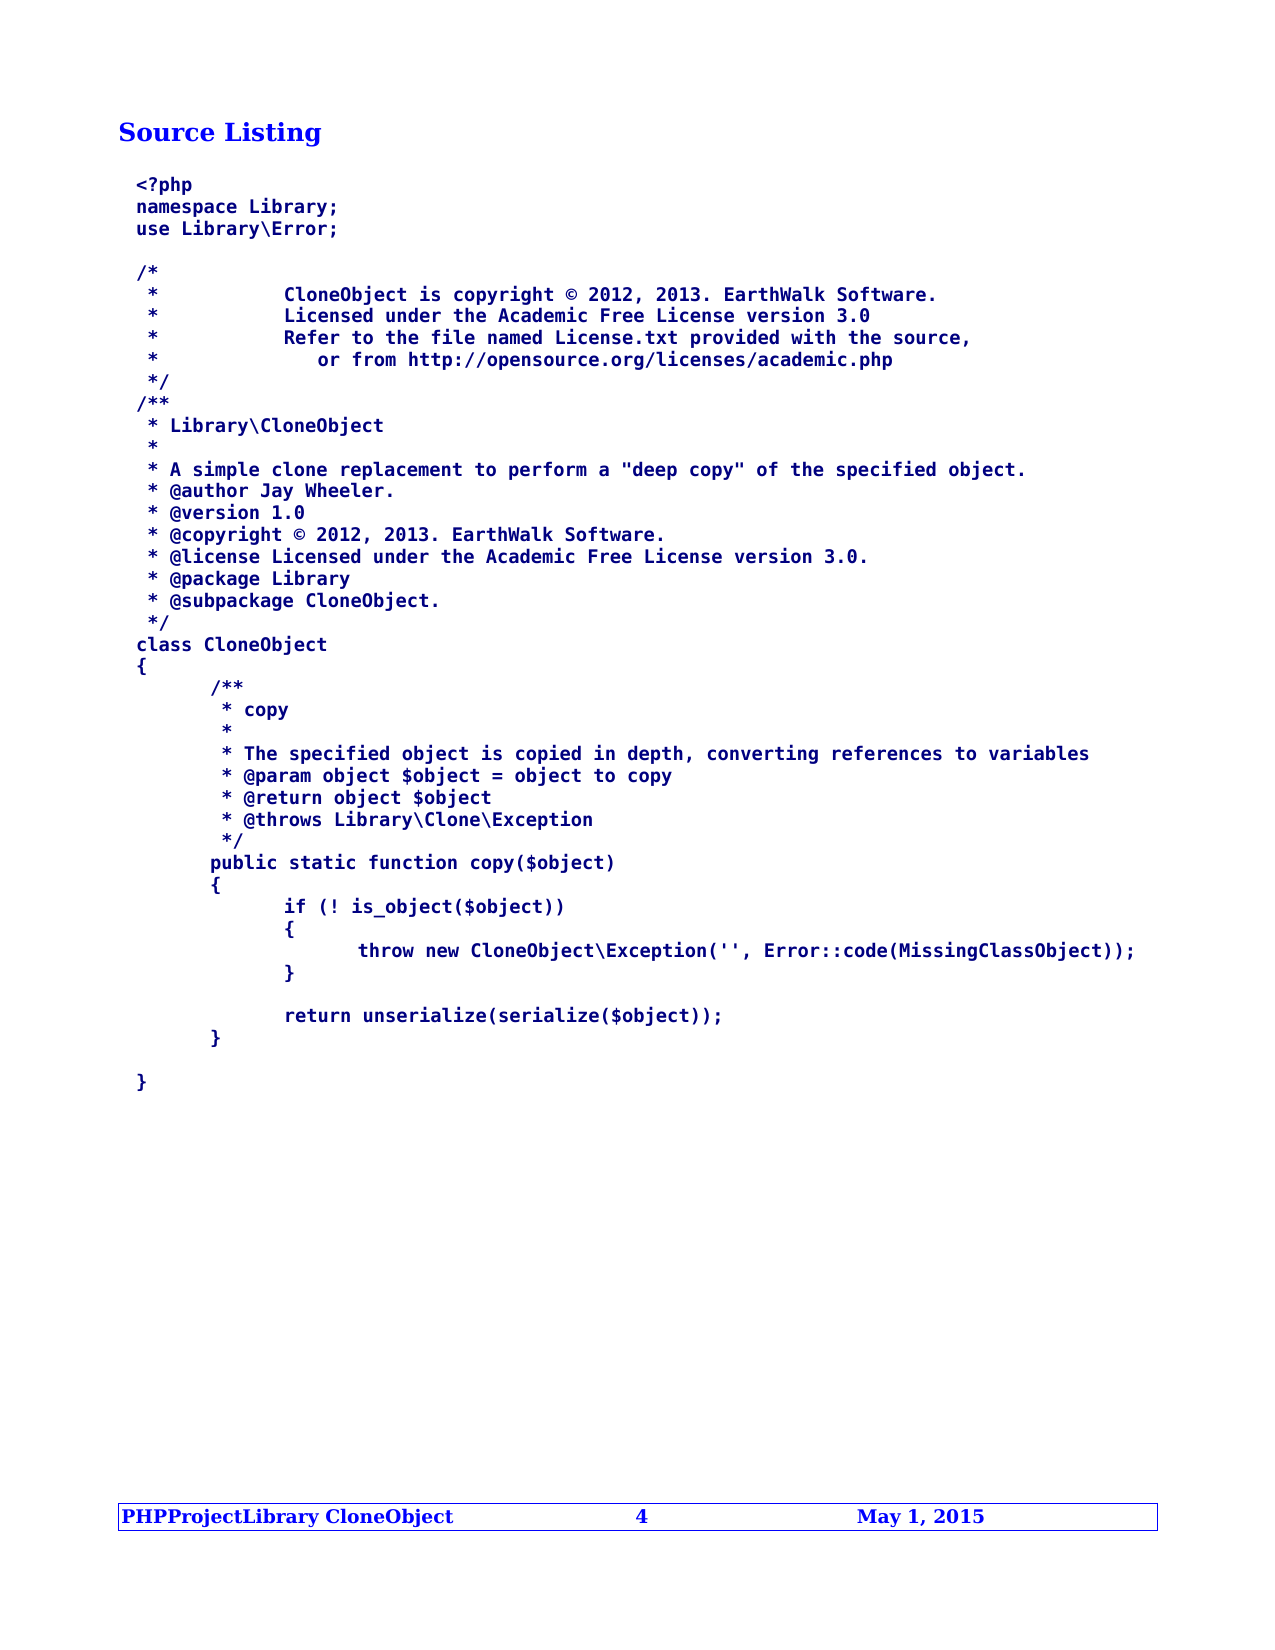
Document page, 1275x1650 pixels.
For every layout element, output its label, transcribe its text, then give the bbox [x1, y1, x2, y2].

list */ [136, 830, 1157, 852]
list * The specified object is copied in depth, converting references to variables [136, 743, 1157, 765]
list * Refer to the file named License.txt provided with the source, [136, 327, 1157, 349]
list /** [136, 677, 1157, 699]
list * CloneObject is copyright © 2012, 2013. EarthWalk Software. [136, 283, 1157, 305]
list /* [136, 262, 1157, 283]
list * @copyright © 2012, 2013. EarthWalk Software. [136, 524, 1157, 546]
list * or from http://opensource.org/licenses/academic.php [136, 349, 1157, 371]
list */ [136, 612, 1157, 633]
list * @return object $object [136, 787, 1157, 808]
list * @author Jay Wheeler. [136, 480, 1157, 502]
list } [136, 1071, 1157, 1093]
list } [136, 962, 1157, 983]
list if (! is_object($object)) [136, 896, 1157, 918]
list * [136, 721, 1157, 743]
list * @param object $object = object to copy [136, 765, 1157, 787]
list { [136, 918, 1157, 940]
list { [136, 874, 1157, 896]
list * Library\CloneObject [136, 415, 1157, 437]
list * @throws Library\Clone\Exception [136, 808, 1157, 830]
list { [136, 655, 1157, 677]
list use Library\Error; [136, 218, 1157, 240]
list */ [136, 371, 1157, 393]
title Source Listing [118, 118, 1157, 147]
list * [136, 437, 1157, 458]
list <?php [136, 174, 1157, 196]
list * copy [136, 699, 1157, 721]
list * Licensed under the Academic Free License version 3.0 [136, 305, 1157, 327]
list } [136, 1027, 1157, 1049]
list * @subpackage CloneObject. [136, 590, 1157, 612]
list * @version 1.0 [136, 502, 1157, 524]
list namespace Library; [136, 196, 1157, 218]
list * @license Licensed under the Academic Free License version 3.0. [136, 546, 1157, 568]
list /** [136, 393, 1157, 415]
list class CloneObject [136, 633, 1157, 655]
list return unserialize(serialize($object)); [136, 1005, 1157, 1027]
list * @package Library [136, 568, 1157, 590]
list throw new CloneObject\Exception('', Error::code(MissingClassObject)); [136, 940, 1157, 962]
list * A simple clone replacement to perform a "deep copy" of the specified object. [136, 458, 1157, 480]
list public static function copy($object) [136, 852, 1157, 874]
